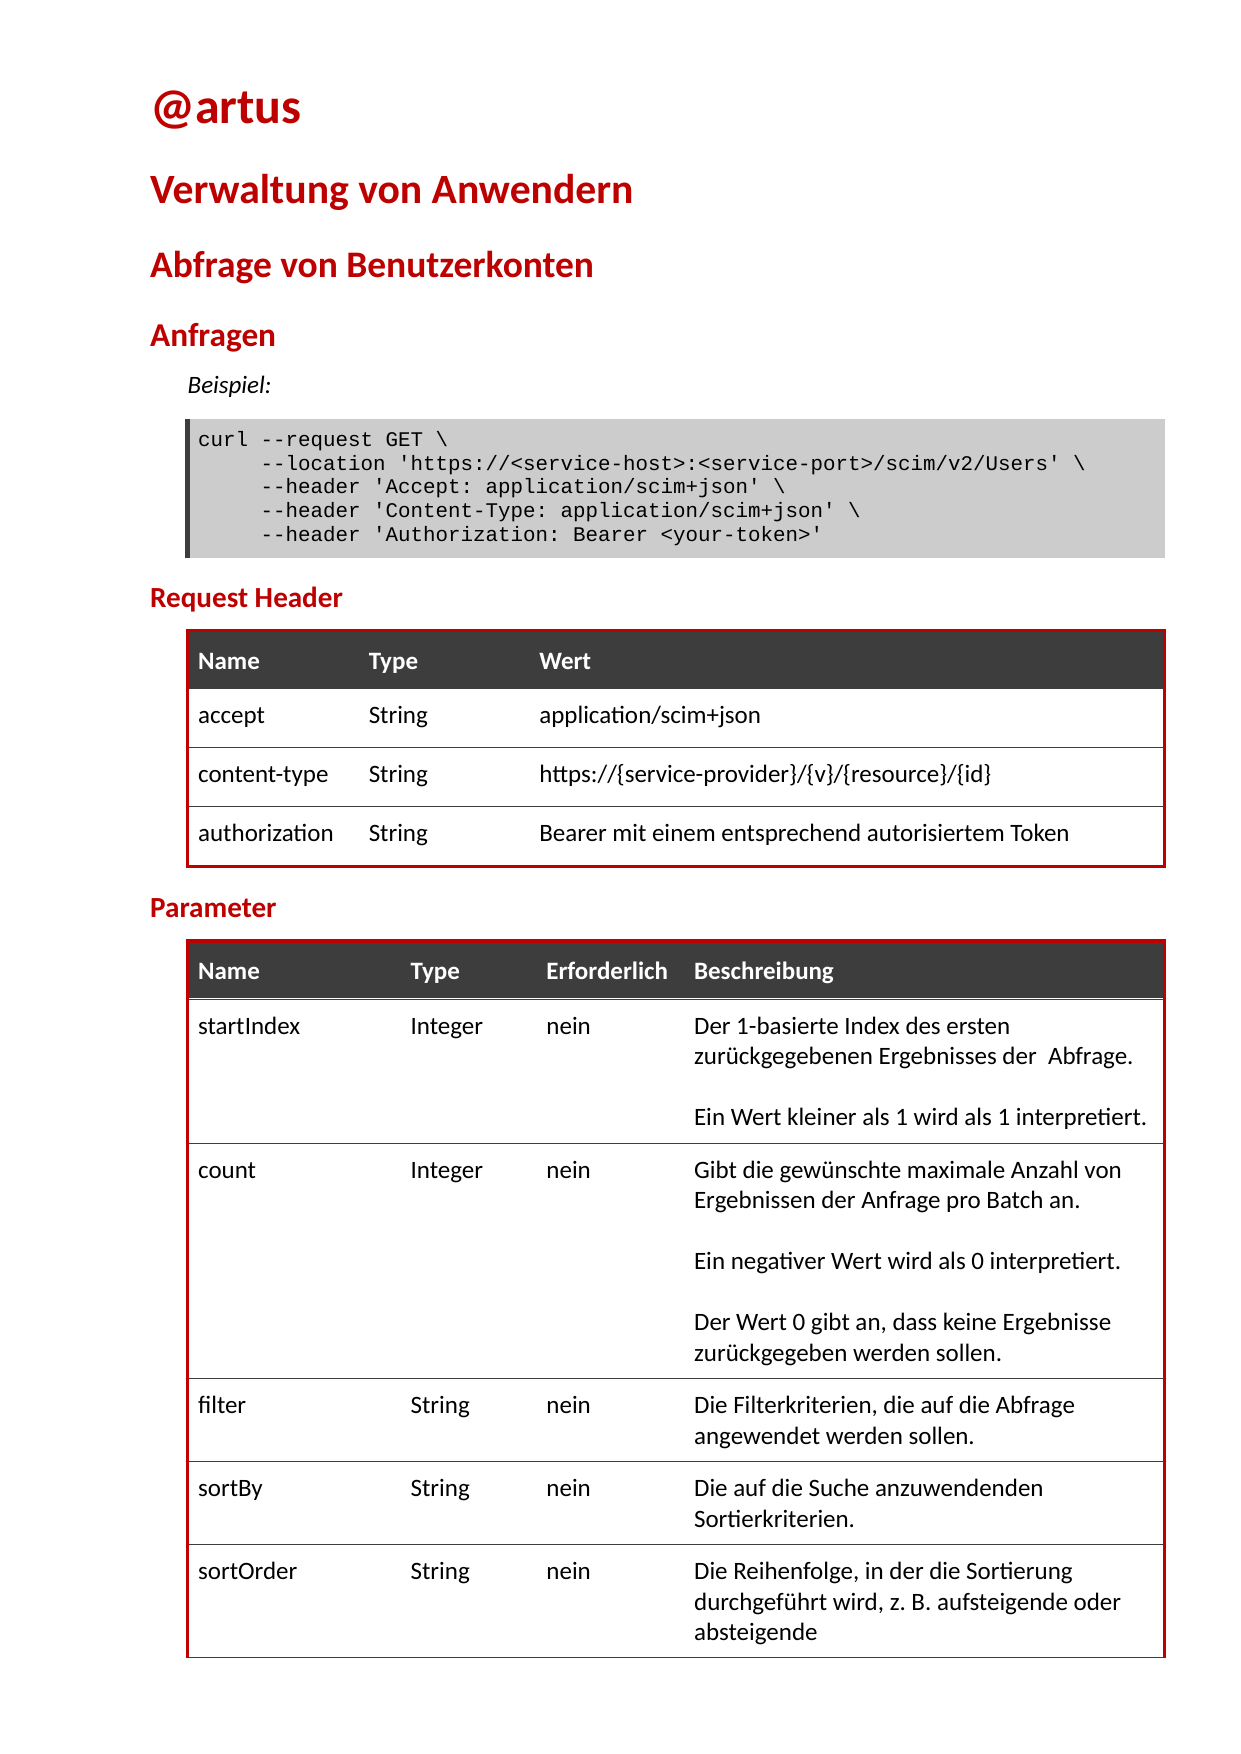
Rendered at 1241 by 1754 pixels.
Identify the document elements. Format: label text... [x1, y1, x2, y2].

table_header Beschreibung [684, 943, 1163, 998]
table_cell nein [536, 1000, 683, 1142]
table_header Name [189, 943, 400, 998]
table_header curl --request GET \ --location 'https://<service-host>:<service-port>/scim/v2/Users' \ --header 'Accept: application/scim+json' \ --header 'Content-Type: application/scim+json' \ --header 'Authorization: Bearer <your-token>' [190, 419, 1165, 558]
table_cell nein [536, 1379, 683, 1461]
table_cell sortBy [189, 1462, 400, 1544]
text Beispiel: [187, 369, 1165, 400]
subtitle Parameter [150, 889, 1165, 925]
table_cell nein [536, 1144, 683, 1378]
table_cell nein [536, 1545, 683, 1657]
table_header Wert [529, 632, 1163, 688]
table_cell Bearer mit einem entsprechend autorisiertem Token [529, 807, 1163, 865]
table_cell application/scim+json [529, 689, 1163, 747]
table_cell startIndex [189, 1000, 400, 1142]
table_cell Die auf die Suche anzuwendenden Sortierkriterien. [684, 1462, 1163, 1544]
table_cell String [400, 1545, 536, 1657]
table_cell Integer [400, 1000, 536, 1142]
table_header Erforderlich [536, 943, 683, 998]
table_cell content-type [189, 748, 358, 806]
table_cell String [358, 807, 529, 865]
table_cell nein [536, 1462, 683, 1544]
table_cell Die Reihenfolge, in der die Sortierung durchgeführt wird, z. B. aufsteigende oder absteigende [684, 1545, 1163, 1657]
table_cell String [400, 1379, 536, 1461]
table_header Type [358, 632, 529, 688]
table_cell count [189, 1144, 400, 1378]
table_cell String [400, 1462, 536, 1544]
table_header Type [400, 943, 536, 998]
table_cell Gibt die gewünschte maximale Anzahl von Ergebnissen der Anfrage pro Batch an. Ein negativer Wert wird als 0 interpretiert. Der Wert 0 gibt an, dass keine Ergebnisse zurückgegeben werden sollen. [684, 1144, 1163, 1378]
subtitle @artus [150, 75, 1165, 136]
table_cell Die Filterkriterien, die auf die Abfrage angewendet werden sollen. [684, 1379, 1163, 1461]
table_cell accept [189, 689, 358, 747]
subtitle Request Header [150, 579, 1165, 614]
table_header Name [189, 632, 358, 688]
table_cell String [358, 689, 529, 747]
table_cell Integer [400, 1144, 536, 1378]
subtitle Abfrage von Benutzerkonten [150, 241, 1165, 287]
subtitle Verwaltung von Anwendern [150, 163, 1165, 214]
table_cell https://{service-provider}/{v}/{resource}/{id} [529, 748, 1163, 806]
table_cell authorization [189, 807, 358, 865]
table_cell filter [189, 1379, 400, 1461]
subtitle Anfragen [150, 314, 1165, 355]
table_cell String [358, 748, 529, 806]
table_cell sortOrder [189, 1545, 400, 1657]
table_cell Der 1-basierte Index des ersten zurückgegebenen Ergebnisses der Abfrage. Ein Wert kleiner als 1 wird als 1 interpretiert. [684, 1000, 1163, 1142]
